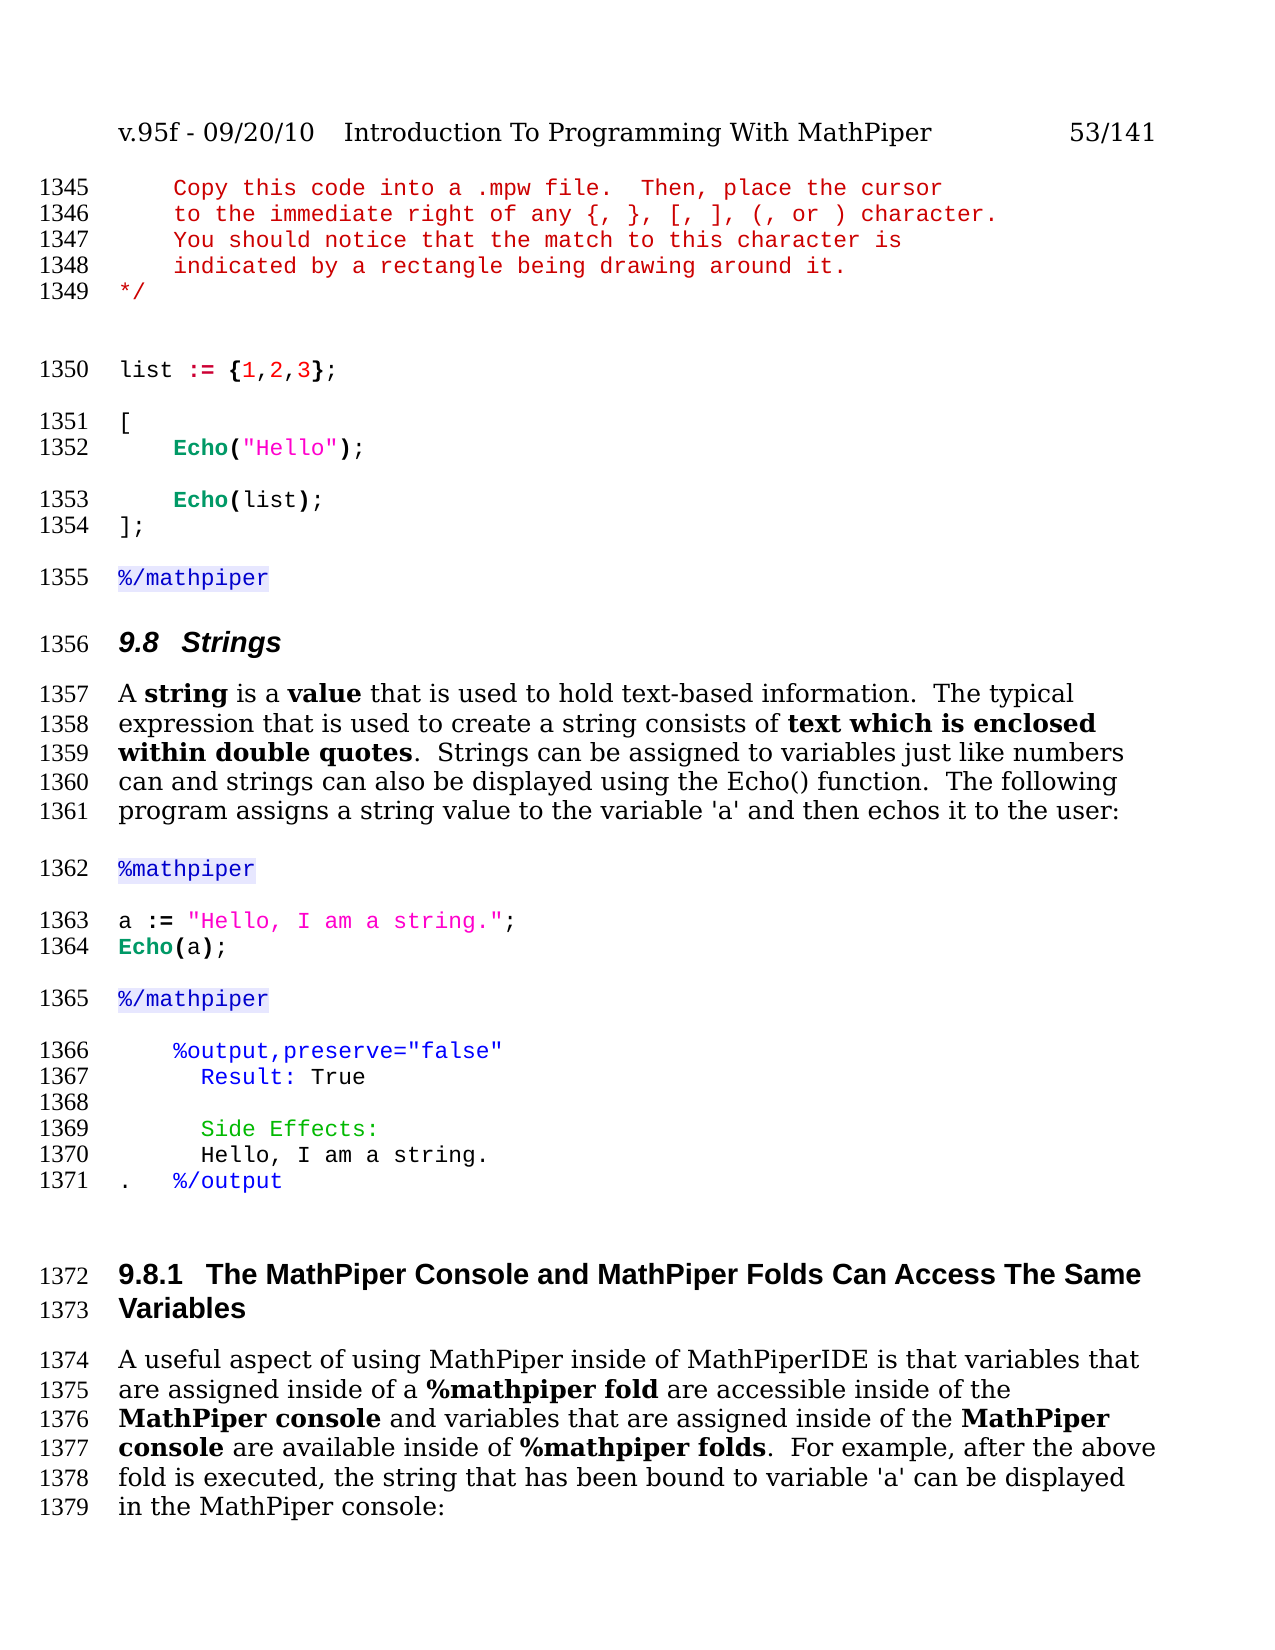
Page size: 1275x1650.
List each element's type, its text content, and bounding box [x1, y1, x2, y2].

subtitle Strings [118, 625, 1157, 658]
text A string is a value that is used to hold text-based information. The typical expression that is used to create a string consists of text which is enclosed within double quotes. Strings can be assigned to variables just like numbers can and strings can also be displayed using the Echo() function. The following program assigns a string value to the variable 'a' and then echos it to the user: [118, 679, 1157, 826]
text Side Effects: [118, 1117, 1157, 1143]
text indicated by a rectangle being drawing around it. [118, 254, 1157, 281]
text You should notice that the match to this character is [118, 229, 1157, 254]
text Hello, I am a string. [118, 1143, 1157, 1169]
text */ [118, 281, 1157, 306]
text %mathpiper [118, 858, 1157, 884]
text Echo("Hello"); [118, 436, 1157, 462]
text . %/output [118, 1169, 1157, 1195]
text [ [118, 410, 1157, 436]
text %/mathpiper [118, 987, 1157, 1013]
text Copy this code into a .mpw file. Then, place the cursor [118, 177, 1157, 203]
text Echo(list); [118, 488, 1157, 514]
text to the immediate right of any {, }, [, ], (, or ) character. [118, 203, 1157, 229]
text Result: True [118, 1065, 1157, 1091]
text A useful aspect of using MathPiper inside of MathPiperIDE is that variables that are assigned inside of a %mathpiper fold are accessible inside of the MathPiper console and variables that are assigned inside of the MathPiper console are available inside of %mathpiper folds. For example, after the above fold is executed, the string that has been bound to variable 'a' can be displayed in the MathPiper console: [118, 1345, 1157, 1521]
text Echo(a); [118, 936, 1157, 961]
text %output,preserve="false" [118, 1039, 1157, 1065]
text a := "Hello, I am a string."; [118, 909, 1157, 936]
text list := {1,2,3}; [118, 358, 1157, 384]
text %/mathpiper [118, 566, 1157, 592]
subtitle The MathPiper Console and MathPiper Folds Can Access The Same Variables [118, 1257, 1157, 1324]
text ]; [118, 514, 1157, 540]
